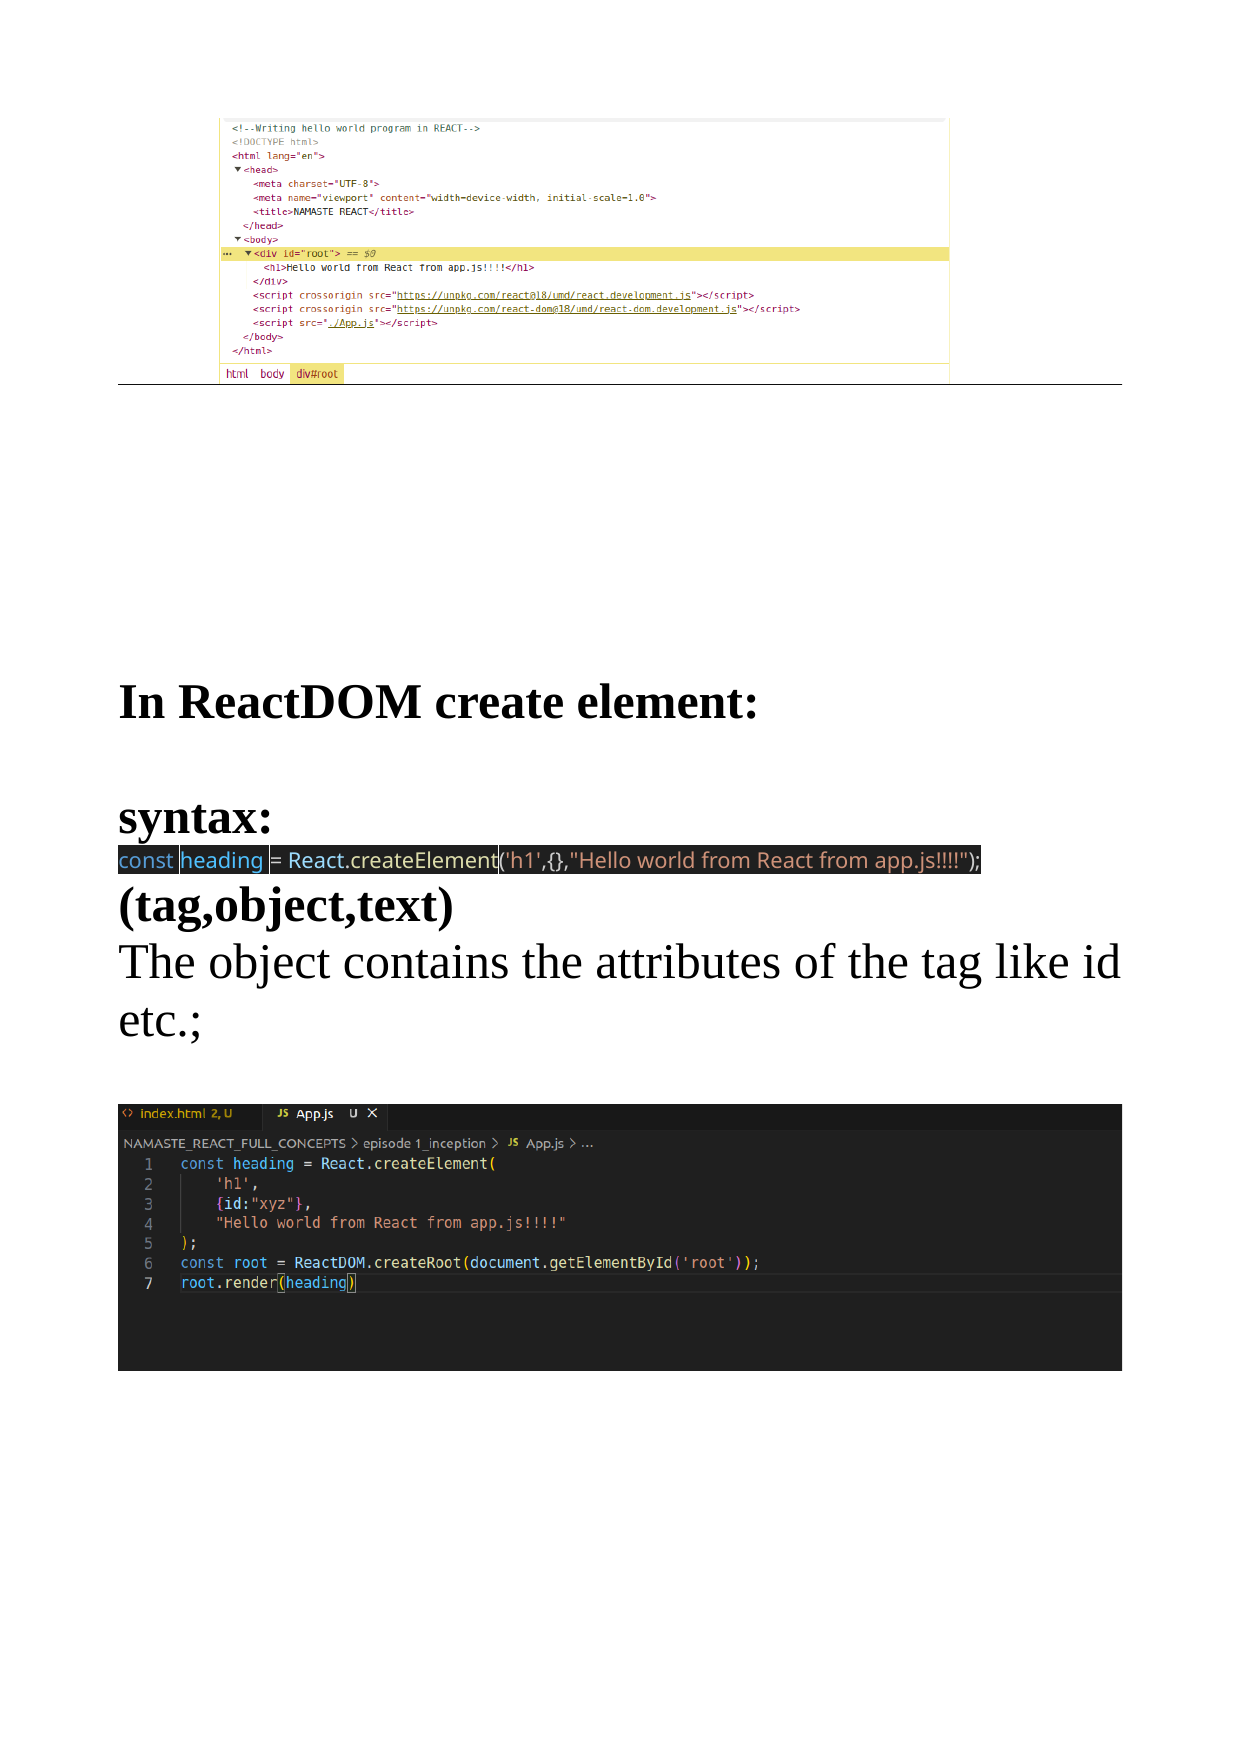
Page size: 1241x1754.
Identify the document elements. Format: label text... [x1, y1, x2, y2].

picture [118, 1104, 1123, 1371]
text (tag,object,text) The object contains the attributes of the tag like id etc.; [118, 874, 1122, 1047]
text const heading = React.createElement('h1',{},"Hello world from React from app.js!!!!"); [118, 845, 1122, 874]
picture [118, 118, 1123, 385]
text In ReactDOM create element: syntax: [118, 385, 1122, 845]
